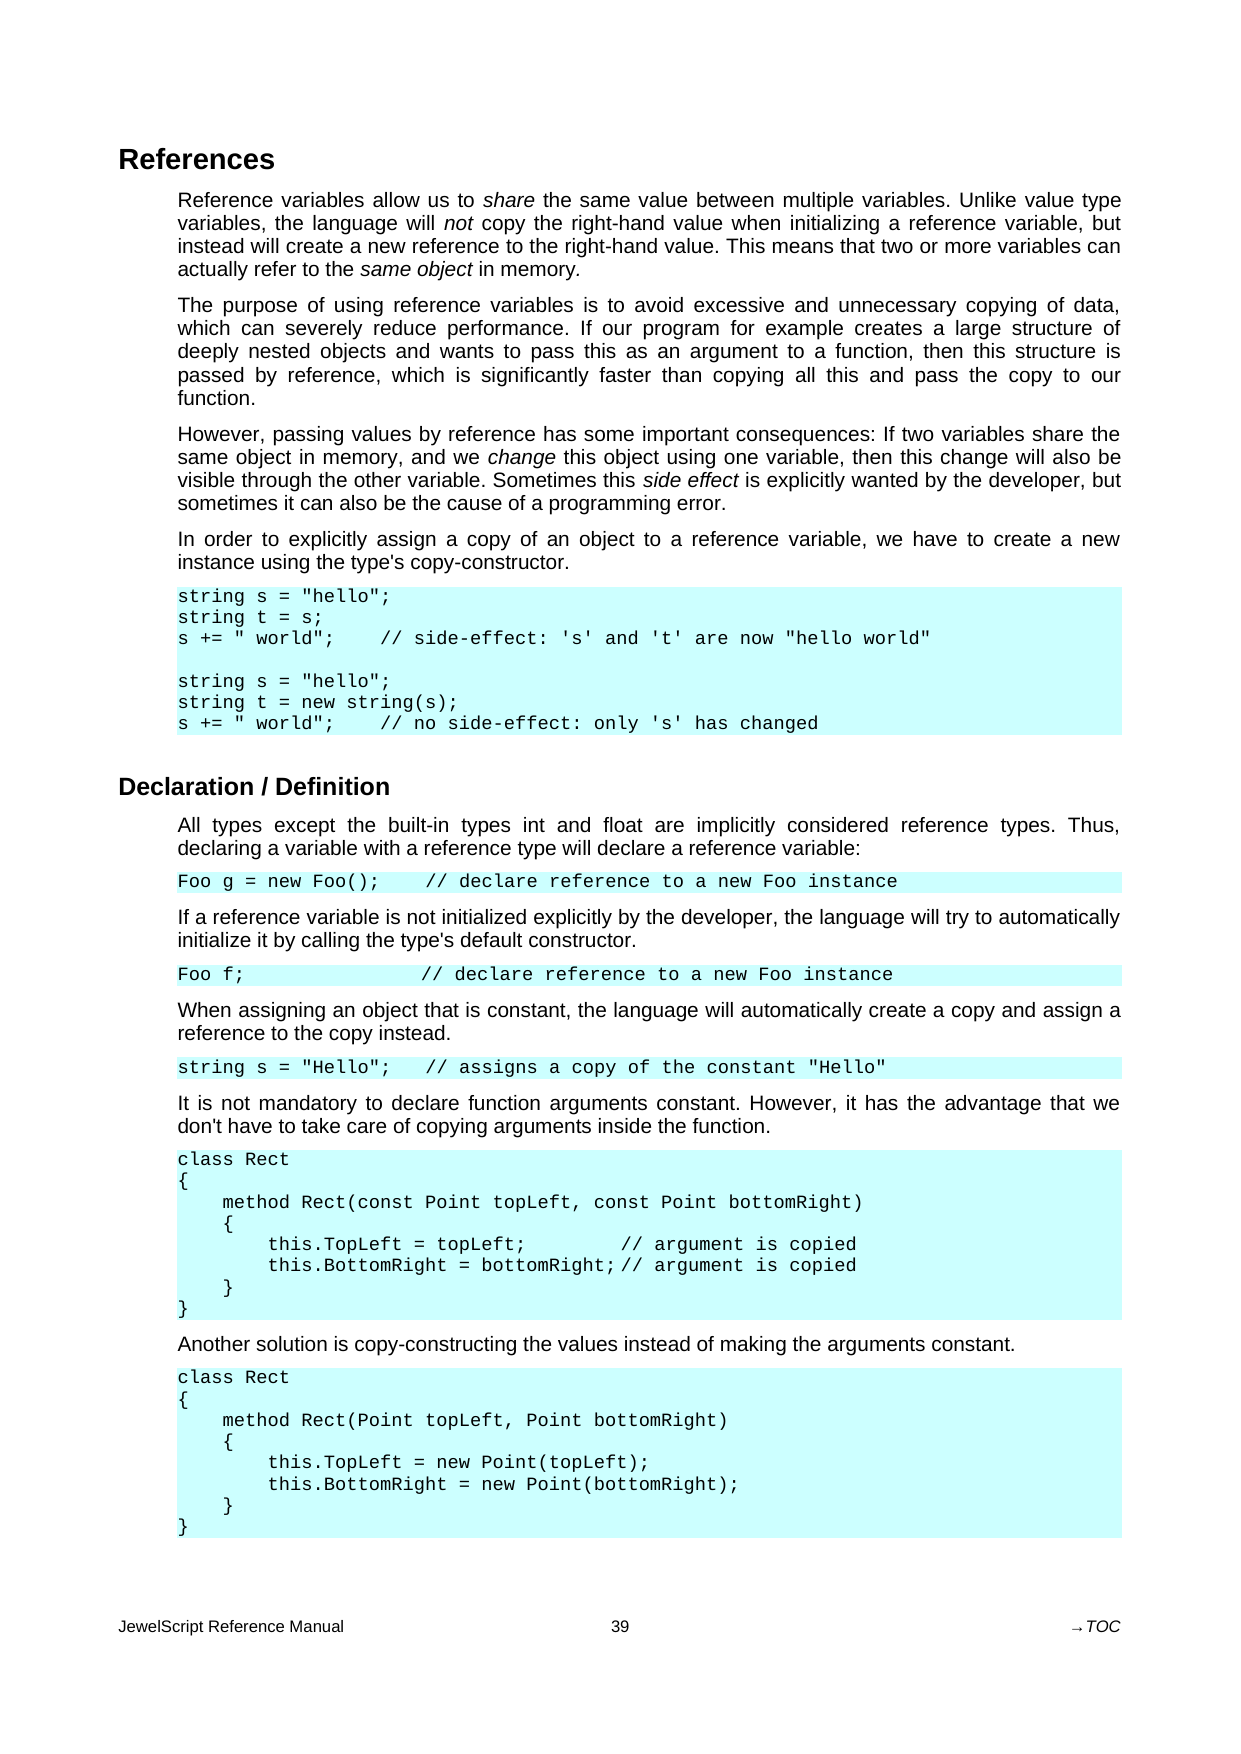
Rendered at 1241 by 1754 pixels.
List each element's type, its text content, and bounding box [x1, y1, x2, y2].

text class Rect { method Rect(const Point topLeft, const Point bottomRight) { this.TopLeft = topLeft; // argument is copied this.BottomRight = bottomRight; // argument is copied } } [177, 1150, 1122, 1320]
text class Rect { method Rect(Point topLeft, Point bottomRight) { this.TopLeft = new Point(topLeft); this.BottomRight = new Point(bottomRight); } } [177, 1368, 1122, 1538]
text All types except the built-in types int and float are implicitly considered reference types. Thus, declaring a variable with a reference type will declare a reference variable: [177, 813, 1122, 860]
text When assigning an object that is constant, the language will automatically create a copy and assign a reference to the copy instead. [177, 998, 1122, 1045]
text Reference variables allow us to share the same value between multiple variables. Unlike value type variables, the language will not copy the right-hand value when initializing a reference variable, but instead will create a new reference to the right-hand value. This means that two or more variables can actually refer to the same object in memory. [177, 188, 1122, 281]
text It is not mandatory to declare function arguments constant. However, it has the advantage that we don't have to take care of copying arguments inside the function. [177, 1091, 1122, 1137]
text string s = "hello"; string t = s; s += " world"; // side-effect: 's' and 't' are now "hello world" string s = "hello"; string t = new string(s); s += " world"; // no side-effect: only 's' has changed [177, 587, 1122, 735]
text However, passing values by reference has some important consequences: If two variables share the same object in memory, and we change this object using one variable, then this change will also be visible through the other variable. Sometimes this side effect is explicitly wanted by the developer, but sometimes it can also be the cause of a programming error. [177, 422, 1122, 515]
text Foo f; // declare reference to a new Foo instance [177, 965, 1122, 986]
text If a reference variable is not initialized explicitly by the developer, the language will try to automatically initialize it by calling the type's default constructor. [177, 906, 1122, 952]
text Another solution is copy-constructing the values instead of making the arguments constant. [177, 1332, 1122, 1356]
subtitle References [118, 143, 1122, 176]
text Foo g = new Foo(); // declare reference to a new Foo instance [177, 872, 1122, 893]
subtitle Declaration / Definition [118, 773, 1122, 801]
text The purpose of using reference variables is to avoid excessive and unnecessary copying of data, which can severely reduce performance. If our program for example creates a large structure of deeply nested objects and wants to pass this as an argument to a function, then this structure is passed by reference, which is significantly faster than copying all this and pass the copy to our function. [177, 294, 1122, 410]
text In order to explicitly assign a copy of an object to a reference variable, we have to create a new instance using the type's copy-constructor. [177, 528, 1122, 574]
text string s = "Hello"; // assigns a copy of the constant "Hello" [177, 1057, 1122, 1079]
